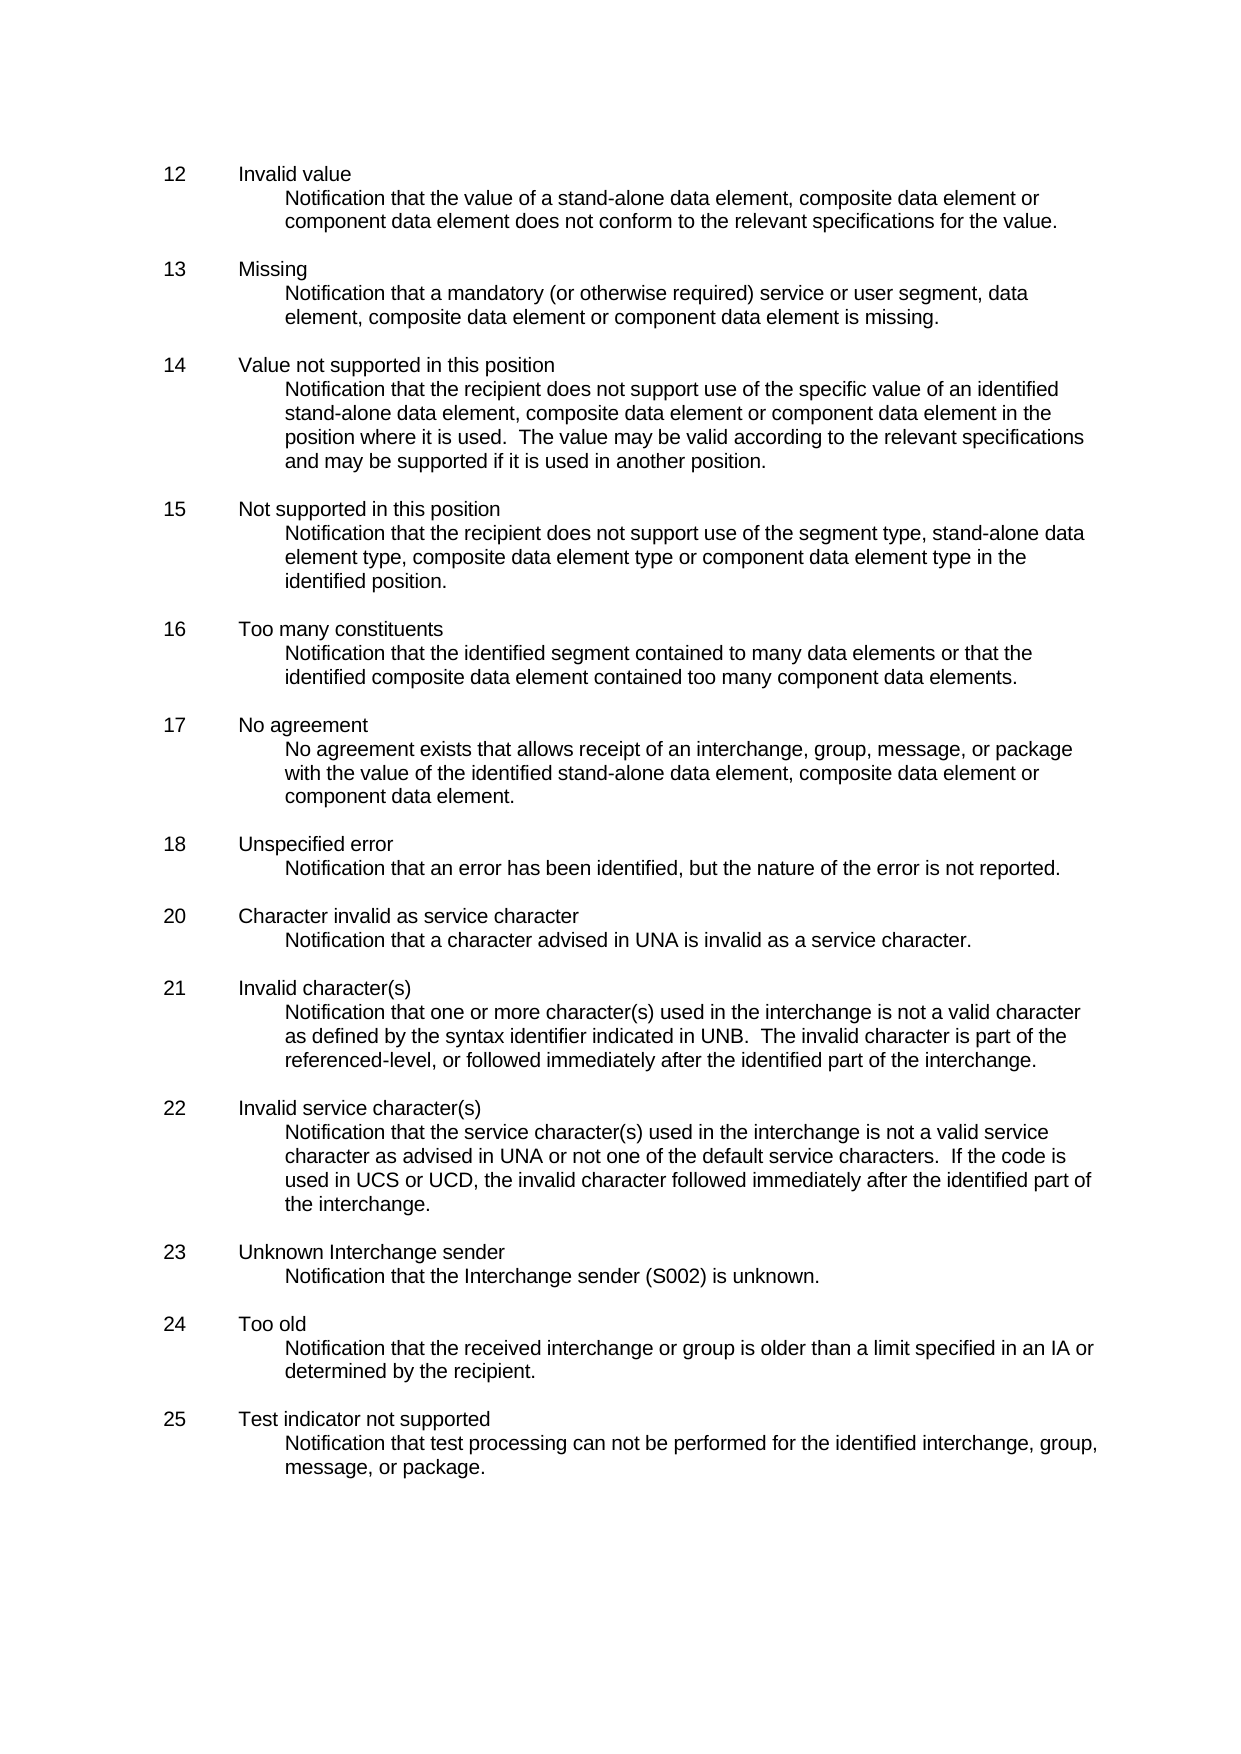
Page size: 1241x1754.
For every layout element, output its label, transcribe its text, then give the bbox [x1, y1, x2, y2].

table_cell Unspecified error [219, 832, 1122, 856]
table_cell 23 [144, 1240, 219, 1263]
table_cell [219, 1120, 266, 1239]
table_cell [219, 1431, 266, 1503]
table_cell 18 [144, 832, 219, 856]
table_cell [219, 377, 266, 497]
table_cell No agreement [219, 713, 1122, 736]
table_cell [144, 281, 219, 353]
table_cell Invalid character(s) [219, 976, 1122, 1000]
table_cell [144, 1264, 219, 1311]
table_cell [219, 1335, 266, 1407]
table_cell [99, 904, 144, 928]
table_cell [219, 281, 266, 353]
table_cell 21 [144, 976, 219, 1000]
table_cell Notification that the Interchange sender (S002) is unknown. [266, 1264, 1122, 1311]
table_cell [99, 1431, 144, 1503]
table_cell Notification that the service character(s) used in the interchange is not a valid service character as advised in UNA or not one of the default service characters. If the code is used in UCS or UCD, the invalid character followed immediately after the identified part of the interchange. [266, 1120, 1122, 1239]
table_cell [144, 736, 219, 832]
table_cell Test indicator not supported [219, 1407, 1122, 1431]
table_cell [99, 713, 144, 736]
table_cell Invalid service character(s) [219, 1096, 1122, 1120]
table_cell [144, 185, 219, 257]
table_cell [144, 856, 219, 904]
table_cell Notification that the value of a stand-alone data element, composite data element or component data element does not conform to the relevant specifications for the value. [266, 185, 1122, 257]
table_cell [144, 1000, 219, 1096]
table_cell [99, 1000, 144, 1096]
table_cell 13 [144, 257, 219, 281]
table_cell Missing [219, 257, 1122, 281]
table_cell Too many constituents [219, 617, 1122, 641]
table_cell [99, 521, 144, 617]
table_header [99, 161, 144, 185]
table_cell [219, 1000, 266, 1096]
table_header Invalid value [219, 161, 1122, 185]
table_cell Notification that a mandatory (or otherwise required) service or user segment, data element, composite data element or component data element is missing. [266, 281, 1122, 353]
table_cell [219, 185, 266, 257]
table_cell [219, 928, 266, 976]
table_cell [99, 1311, 144, 1335]
table_cell [144, 1335, 219, 1407]
table_cell [99, 1240, 144, 1263]
table_cell [144, 1431, 219, 1503]
table_cell 22 [144, 1096, 219, 1120]
table_cell Notification that the recipient does not support use of the segment type, stand-alone data element type, composite data element type or component data element type in the identified position. [266, 521, 1122, 617]
table_cell 17 [144, 713, 219, 736]
table_cell 24 [144, 1311, 219, 1335]
table_cell [219, 736, 266, 832]
table_cell [99, 976, 144, 1000]
table_cell [99, 257, 144, 281]
table_cell Too old [219, 1311, 1122, 1335]
table_cell [99, 497, 144, 521]
table_cell [99, 736, 144, 832]
table_cell Notification that the recipient does not support use of the specific value of an identified stand-alone data element, composite data element or component data element in the position where it is used. The value may be valid according to the relevant specifications and may be supported if it is used in another position. [266, 377, 1122, 497]
table_cell Notification that one or more character(s) used in the interchange is not a valid character as defined by the syntax identifier indicated in UNB. The invalid character is part of the referenced‑level, or followed immediately after the identified part of the interchange. [266, 1000, 1122, 1096]
table_cell [99, 353, 144, 377]
table_cell [219, 521, 266, 617]
table_cell [144, 641, 219, 712]
table_cell [99, 1335, 144, 1407]
table_cell [99, 641, 144, 712]
table_cell [144, 928, 219, 976]
table_cell [99, 1120, 144, 1239]
table_cell [99, 281, 144, 353]
table_cell [99, 928, 144, 976]
table_cell [99, 185, 144, 257]
table_cell No agreement exists that allows receipt of an interchange, group, message, or package with the value of the identified stand-alone data element, composite data element or component data element. [266, 736, 1122, 832]
table_cell [219, 1264, 266, 1311]
table_cell Value not supported in this position [219, 353, 1122, 377]
table_cell Notification that the identified segment contained to many data elements or that the identified composite data element contained too many component data elements. [266, 641, 1122, 712]
table_cell [144, 1120, 219, 1239]
table_header 12 [144, 161, 219, 185]
table_cell [99, 1264, 144, 1311]
table_cell 20 [144, 904, 219, 928]
table_cell [99, 377, 144, 497]
table_cell [99, 1407, 144, 1431]
table_cell [144, 377, 219, 497]
table_cell Notification that the received interchange or group is older than a limit specified in an IA or determined by the recipient. [266, 1335, 1122, 1407]
table_cell 16 [144, 617, 219, 641]
table_cell [99, 1096, 144, 1120]
table_cell 15 [144, 497, 219, 521]
table_cell Character invalid as service character [219, 904, 1122, 928]
table_cell [144, 521, 219, 617]
table_cell Notification that test processing can not be performed for the identified interchange, group, message, or package. [266, 1431, 1122, 1503]
table_cell [219, 856, 266, 904]
table_cell Notification that a character advised in UNA is invalid as a service character. [266, 928, 1122, 976]
table_cell Not supported in this position [219, 497, 1122, 521]
table_cell [219, 641, 266, 712]
table_cell 25 [144, 1407, 219, 1431]
table_cell [99, 832, 144, 856]
table_cell 14 [144, 353, 219, 377]
table_cell [99, 856, 144, 904]
table_cell Notification that an error has been identified, but the nature of the error is not reported. [266, 856, 1122, 904]
table_cell Unknown Interchange sender [219, 1240, 1122, 1263]
table_cell [99, 617, 144, 641]
